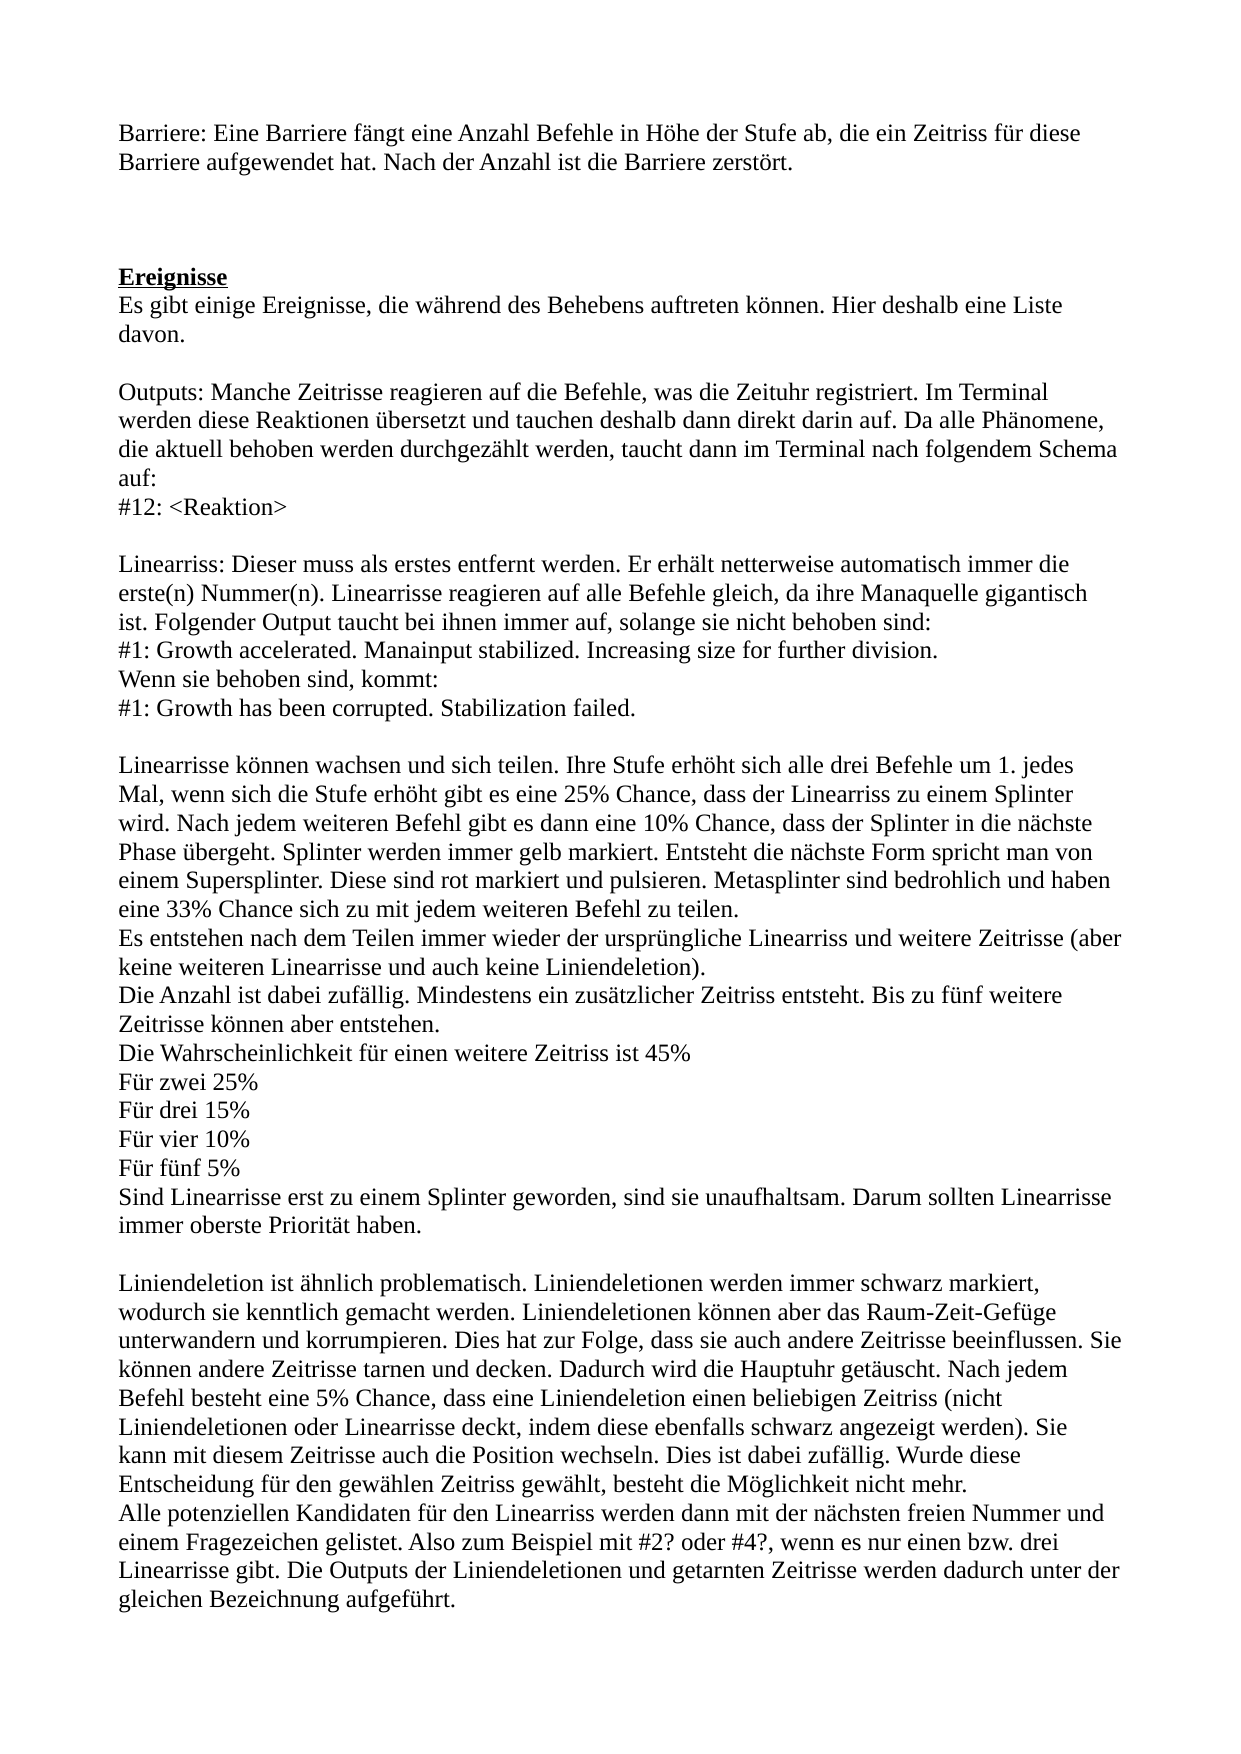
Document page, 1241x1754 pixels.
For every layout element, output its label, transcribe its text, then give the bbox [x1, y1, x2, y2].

text Für zwei 25% [118, 1067, 1122, 1096]
text Für vier 10% Für fünf 5% Sind Linearrisse erst zu einem Splinter geworden, sind sie unaufhaltsam. Darum sollten Linearrisse immer oberste Priorität haben. [118, 1124, 1122, 1268]
text Es entstehen nach dem Teilen immer wieder der ursprüngliche Linearriss und weitere Zeitrisse (aber keine weiteren Linearrisse und auch keine Liniendeletion). [118, 923, 1122, 981]
text Liniendeletion ist ähnlich problematisch. Liniendeletionen werden immer schwarz markiert, wodurch sie kenntlich gemacht werden. Liniendeletionen können aber das Raum-Zeit-Gefüge unterwandern und korrumpieren. Dies hat zur Folge, dass sie auch andere Zeitrisse beeinflussen. Sie können andere Zeitrisse tarnen und decken. Dadurch wird die Hauptuhr getäuscht. Nach jedem Befehl besteht eine 5% Chance, dass eine Liniendeletion einen beliebigen Zeitriss (nicht Liniendeletionen oder Linearrisse deckt, indem diese ebenfalls schwarz angezeigt werden). Sie kann mit diesem Zeitrisse auch die Position wechseln. Dies ist dabei zufällig. Wurde diese Entscheidung für den gewählen Zeitriss gewählt, besteht die Möglichkeit nicht mehr. Alle potenziellen Kandidaten für den Linearriss werden dann mit der nächsten freien Nummer und einem Fragezeichen gelistet. Also zum Beispiel mit #2? oder #4?, wenn es nur einen bzw. drei Linearrisse gibt. Die Outputs der Liniendeletionen und getarnten Zeitrisse werden dadurch unter der gleichen Bezeichnung aufgeführt. [118, 1268, 1122, 1613]
text #1: Growth accelerated. Manainput stabilized. Increasing size for further division. Wenn sie behoben sind, kommt: [118, 636, 1122, 693]
text Es gibt einige Ereignisse, die während des Behebens auftreten können. Hier deshalb eine Liste davon. Outputs: Manche Zeitrisse reagieren auf die Befehle, was die Zeituhr registriert. Im Terminal werden diese Reaktionen übersetzt und tauchen deshalb dann direkt darin auf. Da alle Phänomene, die aktuell behoben werden durchgezählt werden, taucht dann im Terminal nach folgendem Schema auf: #12: <Reaktion> Linearriss: Dieser muss als erstes entfernt werden. Er erhält netterweise automatisch immer die erste(n) Nummer(n). Linearrisse reagieren auf alle Befehle gleich, da ihre Manaquelle gigantisch ist. Folgender Output taucht bei ihnen immer auf, solange sie nicht behoben sind: [118, 291, 1122, 636]
text Für drei 15% [118, 1096, 1122, 1124]
text Die Anzahl ist dabei zufällig. Mindestens ein zusätzlicher Zeitriss entsteht. Bis zu fünf weitere Zeitrisse können aber entstehen. Die Wahrscheinlichkeit für einen weitere Zeitriss ist 45% [118, 981, 1122, 1067]
text Barriere: Eine Barriere fängt eine Anzahl Befehle in Höhe der Stufe ab, die ein Zeitriss für diese Barriere aufgewendet hat. Nach der Anzahl ist die Barriere zerstört. Ereignisse [118, 118, 1122, 291]
text #1: Growth has been corrupted. Stabilization failed. Linearrisse können wachsen und sich teilen. Ihre Stufe erhöht sich alle drei Befehle um 1. jedes Mal, wenn sich die Stufe erhöht gibt es eine 25% Chance, dass der Linearriss zu einem Splinter wird. Nach jedem weiteren Befehl gibt es dann eine 10% Chance, dass der Splinter in die nächste Phase übergeht. Splinter werden immer gelb markiert. Entsteht die nächste Form spricht man von einem Supersplinter. Diese sind rot markiert und pulsieren. Metasplinter sind bedrohlich und haben eine 33% Chance sich zu mit jedem weiteren Befehl zu teilen. [118, 693, 1122, 923]
